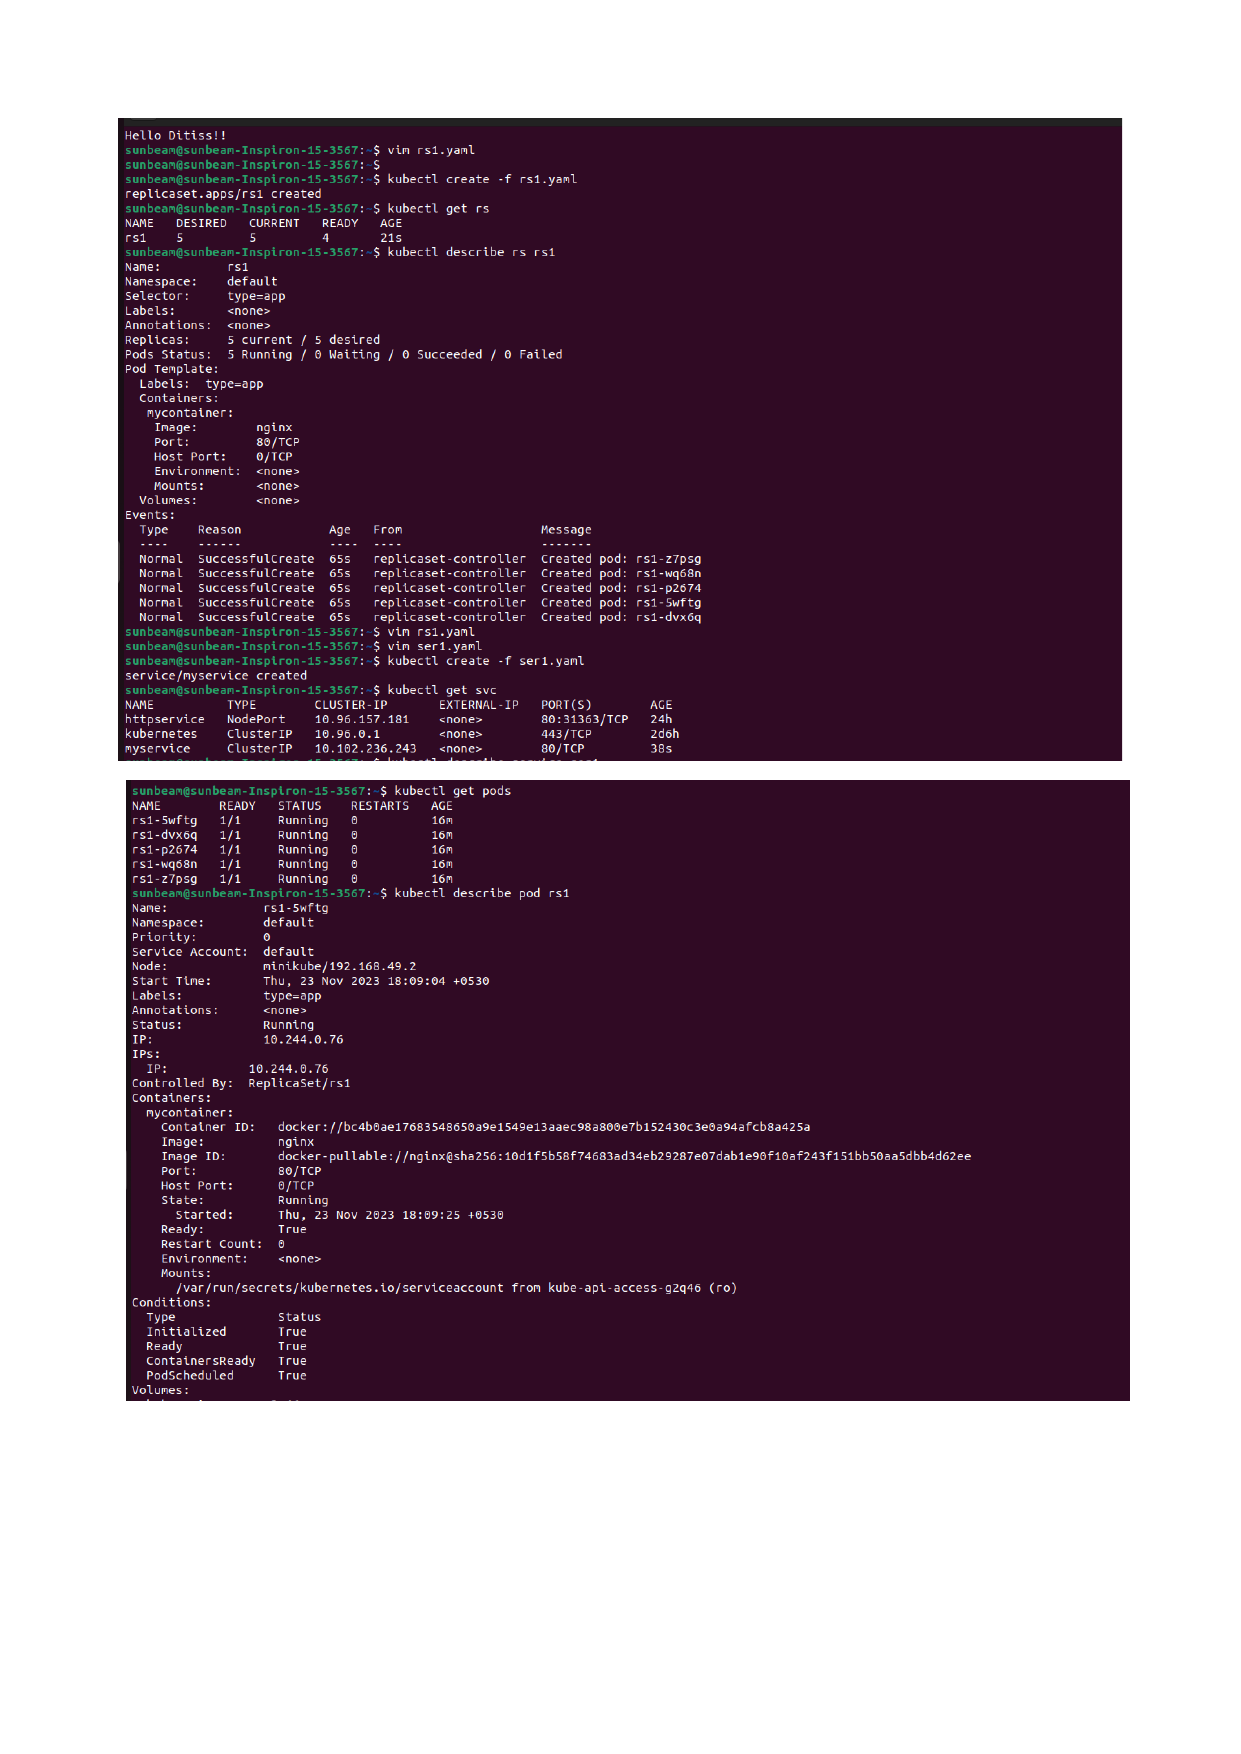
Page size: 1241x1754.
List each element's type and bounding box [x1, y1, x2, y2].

picture [118, 118, 1123, 761]
picture [126, 780, 1130, 1401]
